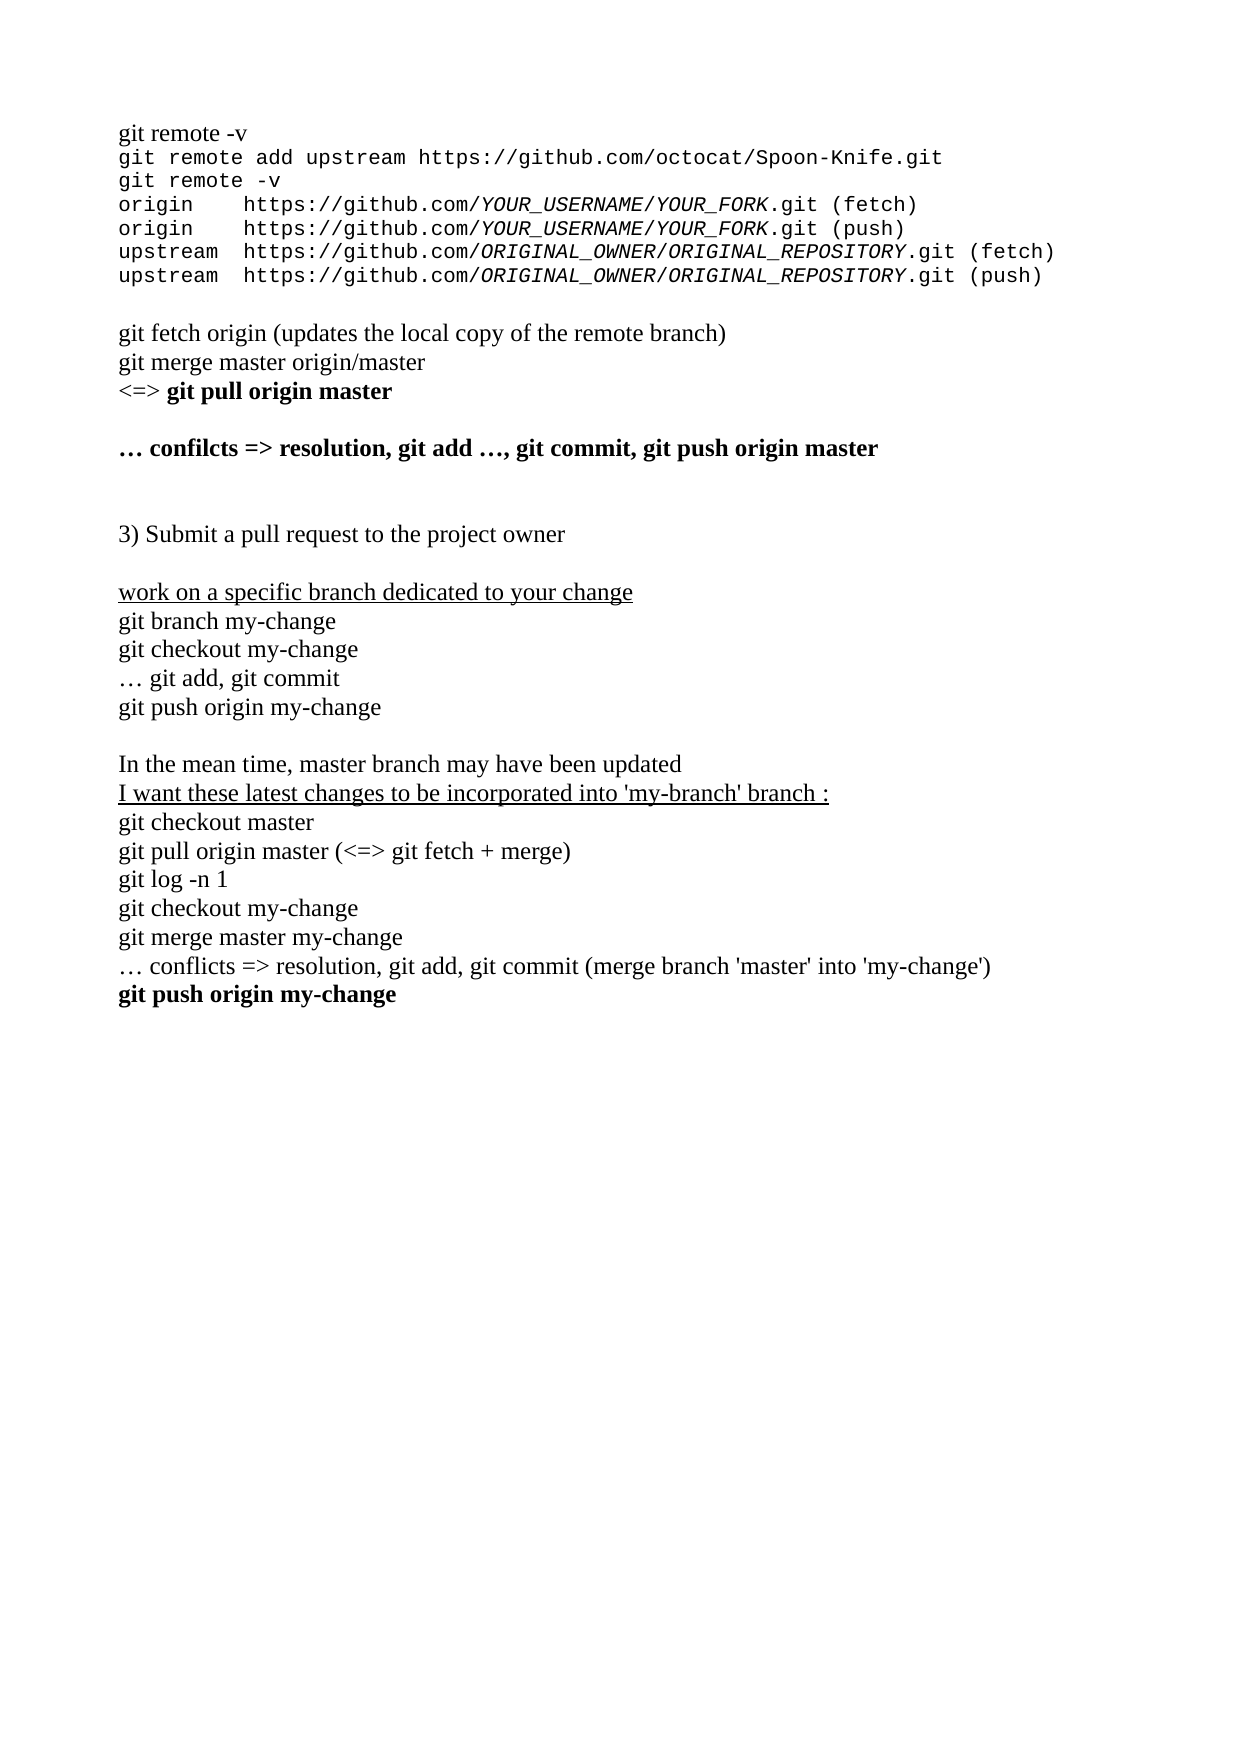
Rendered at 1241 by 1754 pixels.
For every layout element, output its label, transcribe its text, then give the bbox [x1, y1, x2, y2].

text git remote -v [118, 118, 1122, 147]
text git push origin my-change [118, 692, 1122, 721]
text git checkout my-change [118, 893, 1122, 922]
text In the mean time, master branch may have been updated [118, 749, 1122, 778]
text git remote -v [118, 171, 1122, 194]
text … conflicts => resolution, git add, git commit (merge branch 'master' into 'my-change') [118, 951, 1122, 979]
text git merge master origin/master [118, 347, 1122, 376]
text 3) Submit a pull request to the project owner [118, 519, 1122, 548]
text git remote add upstream https://github.com/octocat/Spoon-Knife.git [118, 147, 1122, 171]
text git fetch origin (updates the local copy of the remote branch) [118, 318, 1122, 347]
text git branch my-change [118, 606, 1122, 634]
text git checkout my-change [118, 634, 1122, 663]
text origin https://github.com/YOUR_USERNAME/YOUR_FORK.git (push) [118, 218, 1122, 241]
text upstream https://github.com/ORIGINAL_OWNER/ORIGINAL_REPOSITORY.git (fetch) [118, 241, 1122, 265]
text git checkout master [118, 807, 1122, 836]
text git merge master my-change [118, 922, 1122, 951]
text origin https://github.com/YOUR_USERNAME/YOUR_FORK.git (fetch) [118, 194, 1122, 218]
text git pull origin master (<=> git fetch + merge) [118, 836, 1122, 864]
text git log -n 1 [118, 864, 1122, 893]
text … git add, git commit [118, 663, 1122, 692]
text git push origin my-change [118, 979, 1122, 1008]
text <=> git pull origin master [118, 376, 1122, 404]
text … confilcts => resolution, git add …, git commit, git push origin master [118, 433, 1122, 462]
text work on a specific branch dedicated to your change [118, 577, 1122, 606]
text upstream https://github.com/ORIGINAL_OWNER/ORIGINAL_REPOSITORY.git (push) [118, 265, 1122, 289]
text I want these latest changes to be incorporated into 'my-branch' branch : [118, 778, 1122, 807]
